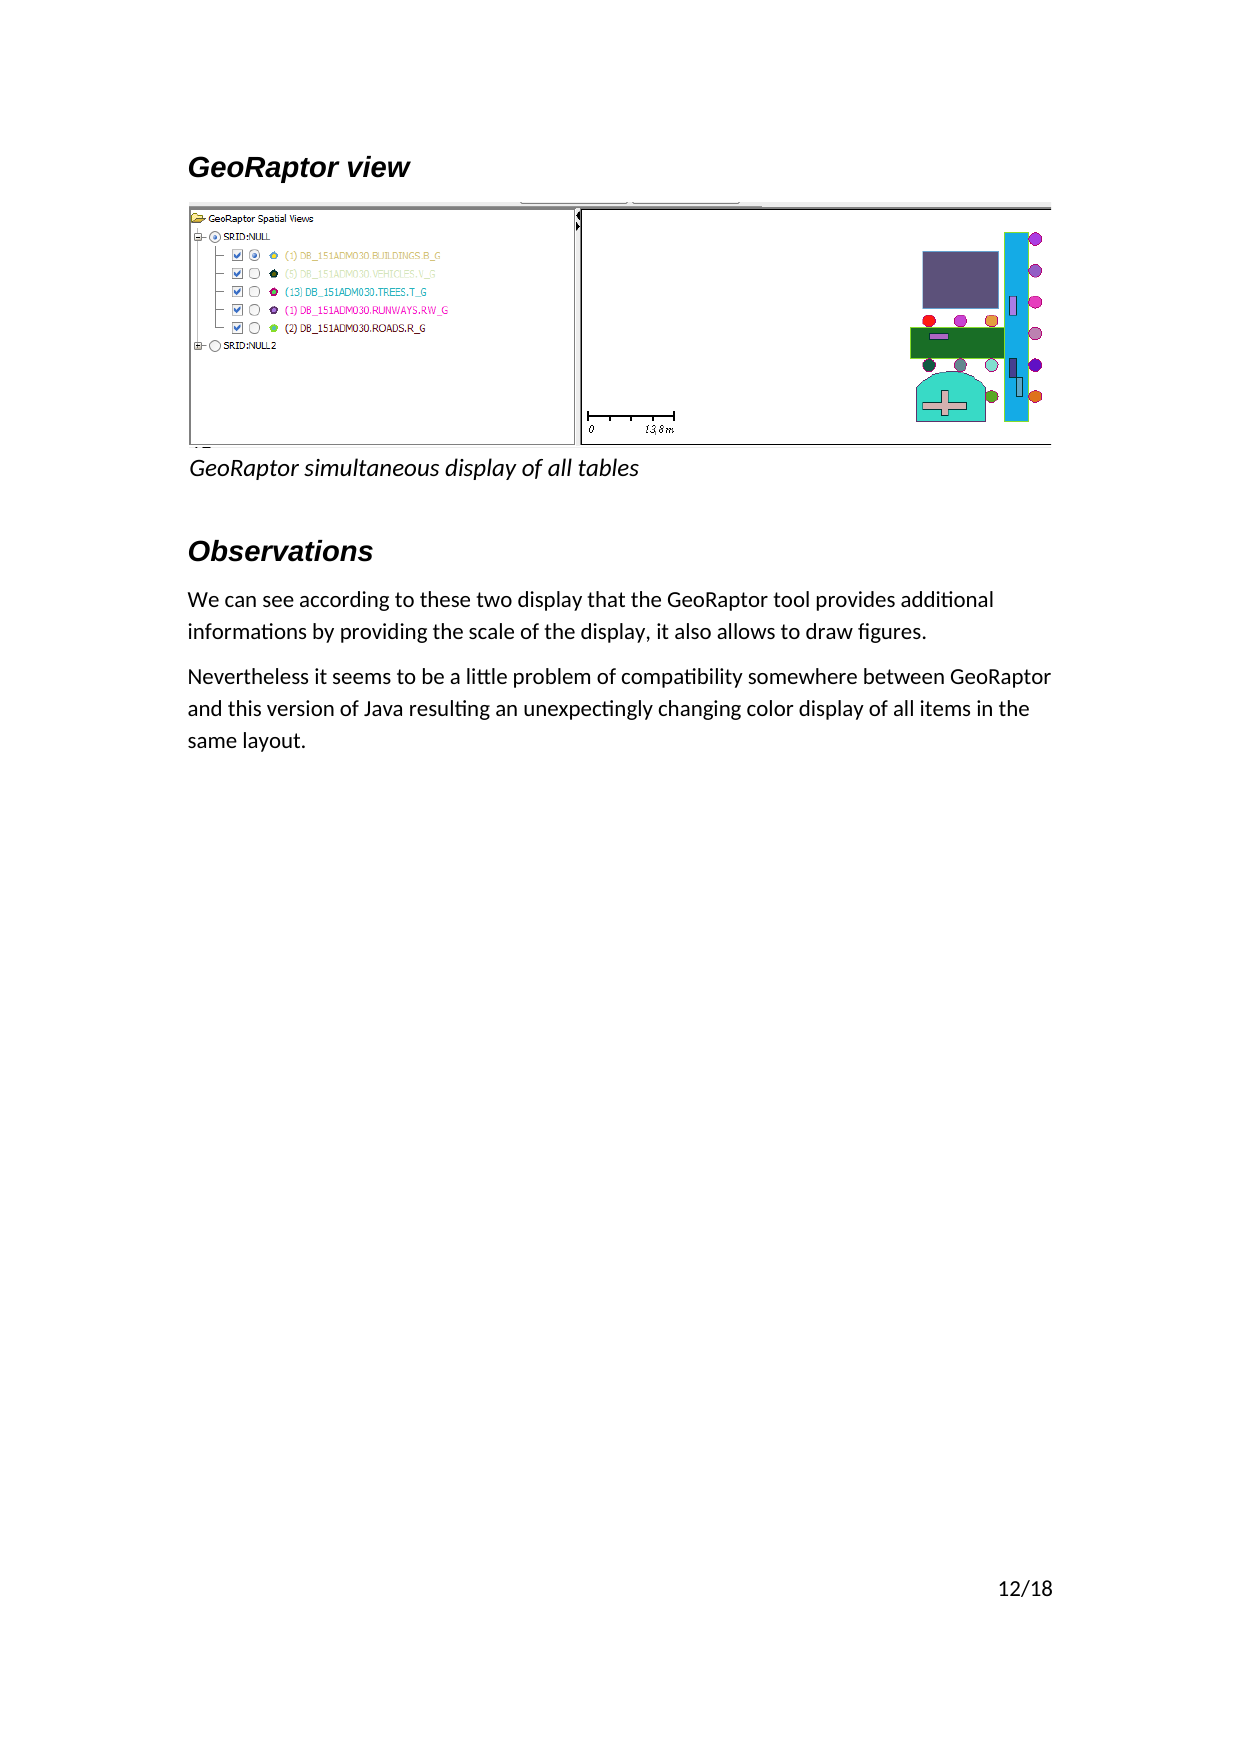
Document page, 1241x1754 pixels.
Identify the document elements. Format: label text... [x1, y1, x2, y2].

subtitle Observations [187, 534, 1053, 567]
subtitle GeoRaptor view [187, 150, 1053, 183]
text We can see according to these two display that the GeoRaptor tool provides additional informations by providing the scale of the display, it also allows to draw figures. [187, 585, 1053, 645]
picture [189, 202, 1052, 448]
text Nevertheless it seems to be a little problem of compatibility somewhere between GeoRaptor and this version of Java resulting an unexpectingly changing color display of all items in the same layout. [187, 662, 1053, 754]
text GeoRaptor simultaneous display of all tables [189, 448, 1051, 482]
